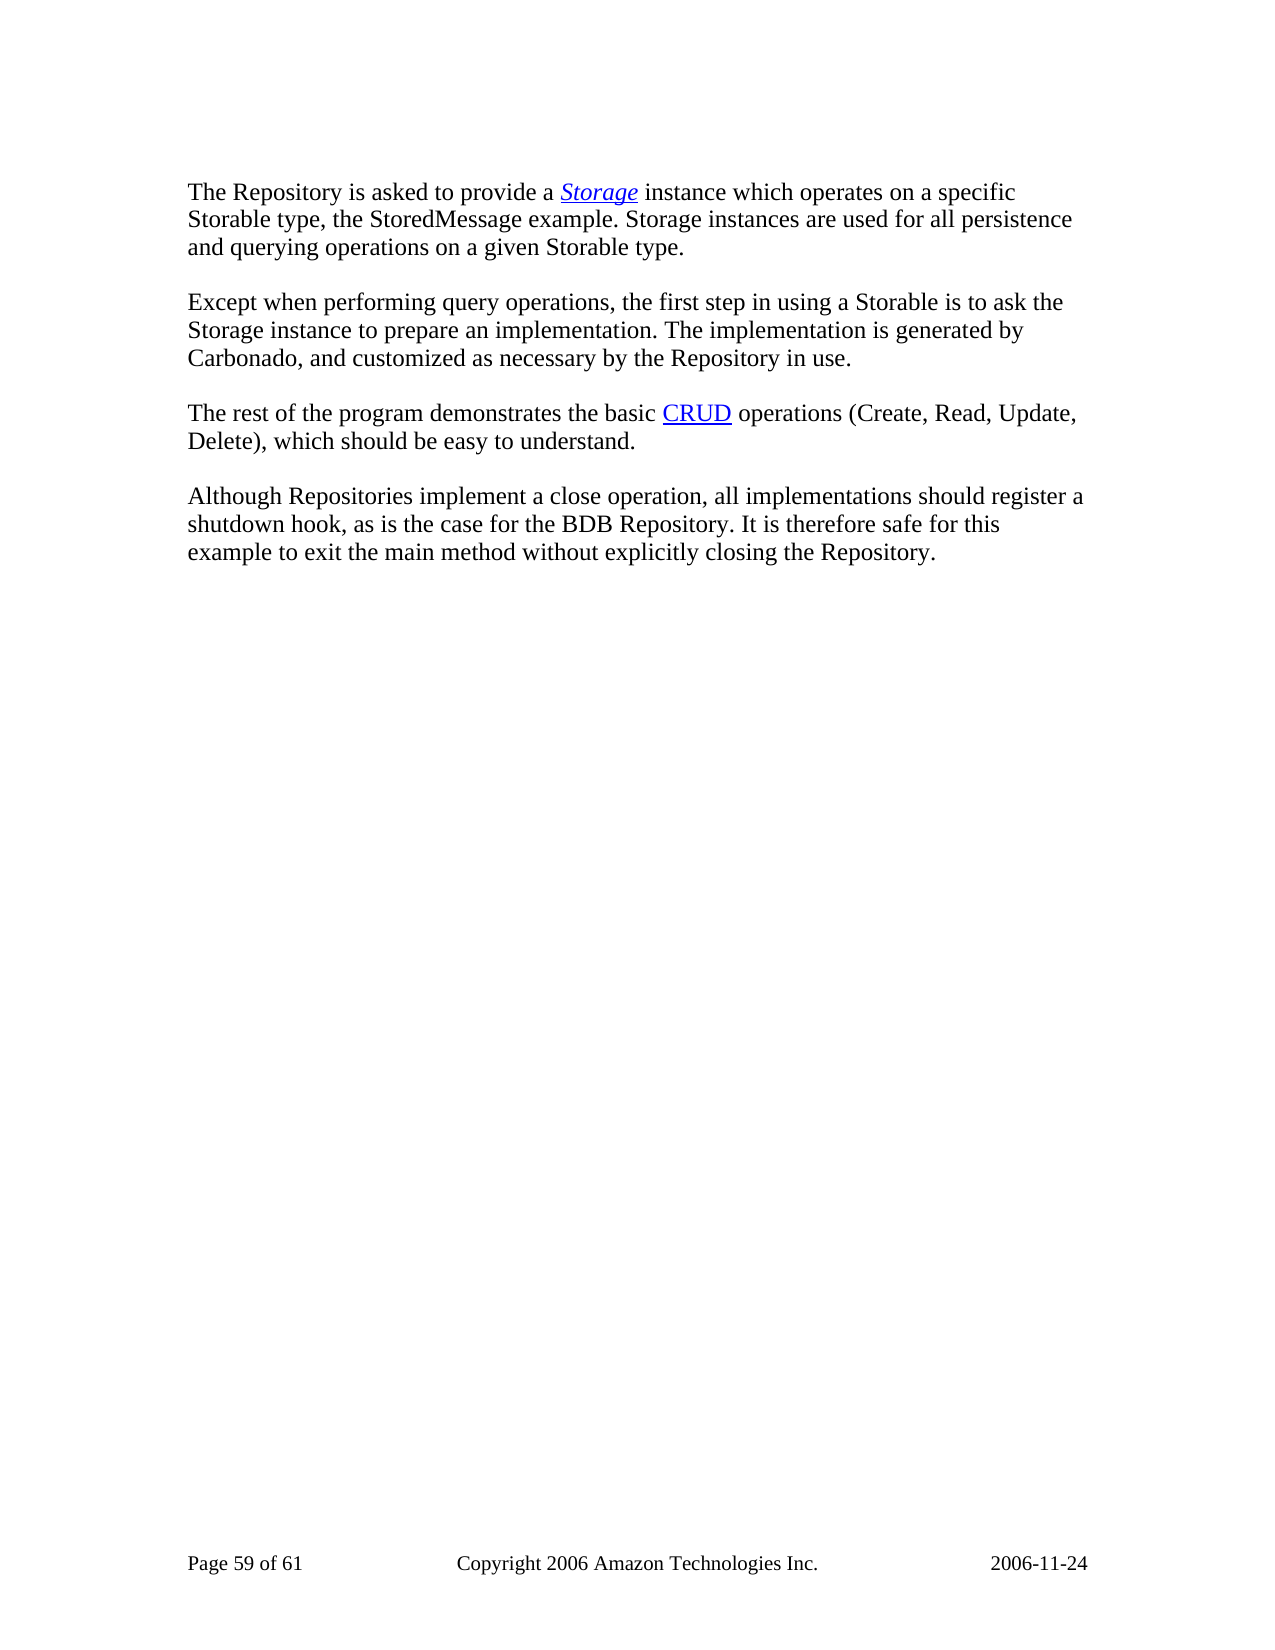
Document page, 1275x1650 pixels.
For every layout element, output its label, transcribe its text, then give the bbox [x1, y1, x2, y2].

text Although Repositories implement a close operation, all implementations should register a shutdown hook, as is the case for the BDB Repository. It is therefore safe for this example to exit the main method without explicitly closing the Repository. [187, 482, 1087, 566]
text The rest of the program demonstrates the basic CRUD operations (Create, Read, Update, Delete), which should be easy to understand. [187, 399, 1087, 455]
text Except when performing query operations, the first step in using a Storable is to ask the Storage instance to prepare an implementation. The implementation is generated by Carbonado, and customized as necessary by the Repository in use. [187, 288, 1087, 372]
text The Repository is asked to provide a Storage instance which operates on a specific Storable type, the StoredMessage example. Storage instances are used for all persistence and querying operations on a given Storable type. [187, 178, 1087, 261]
